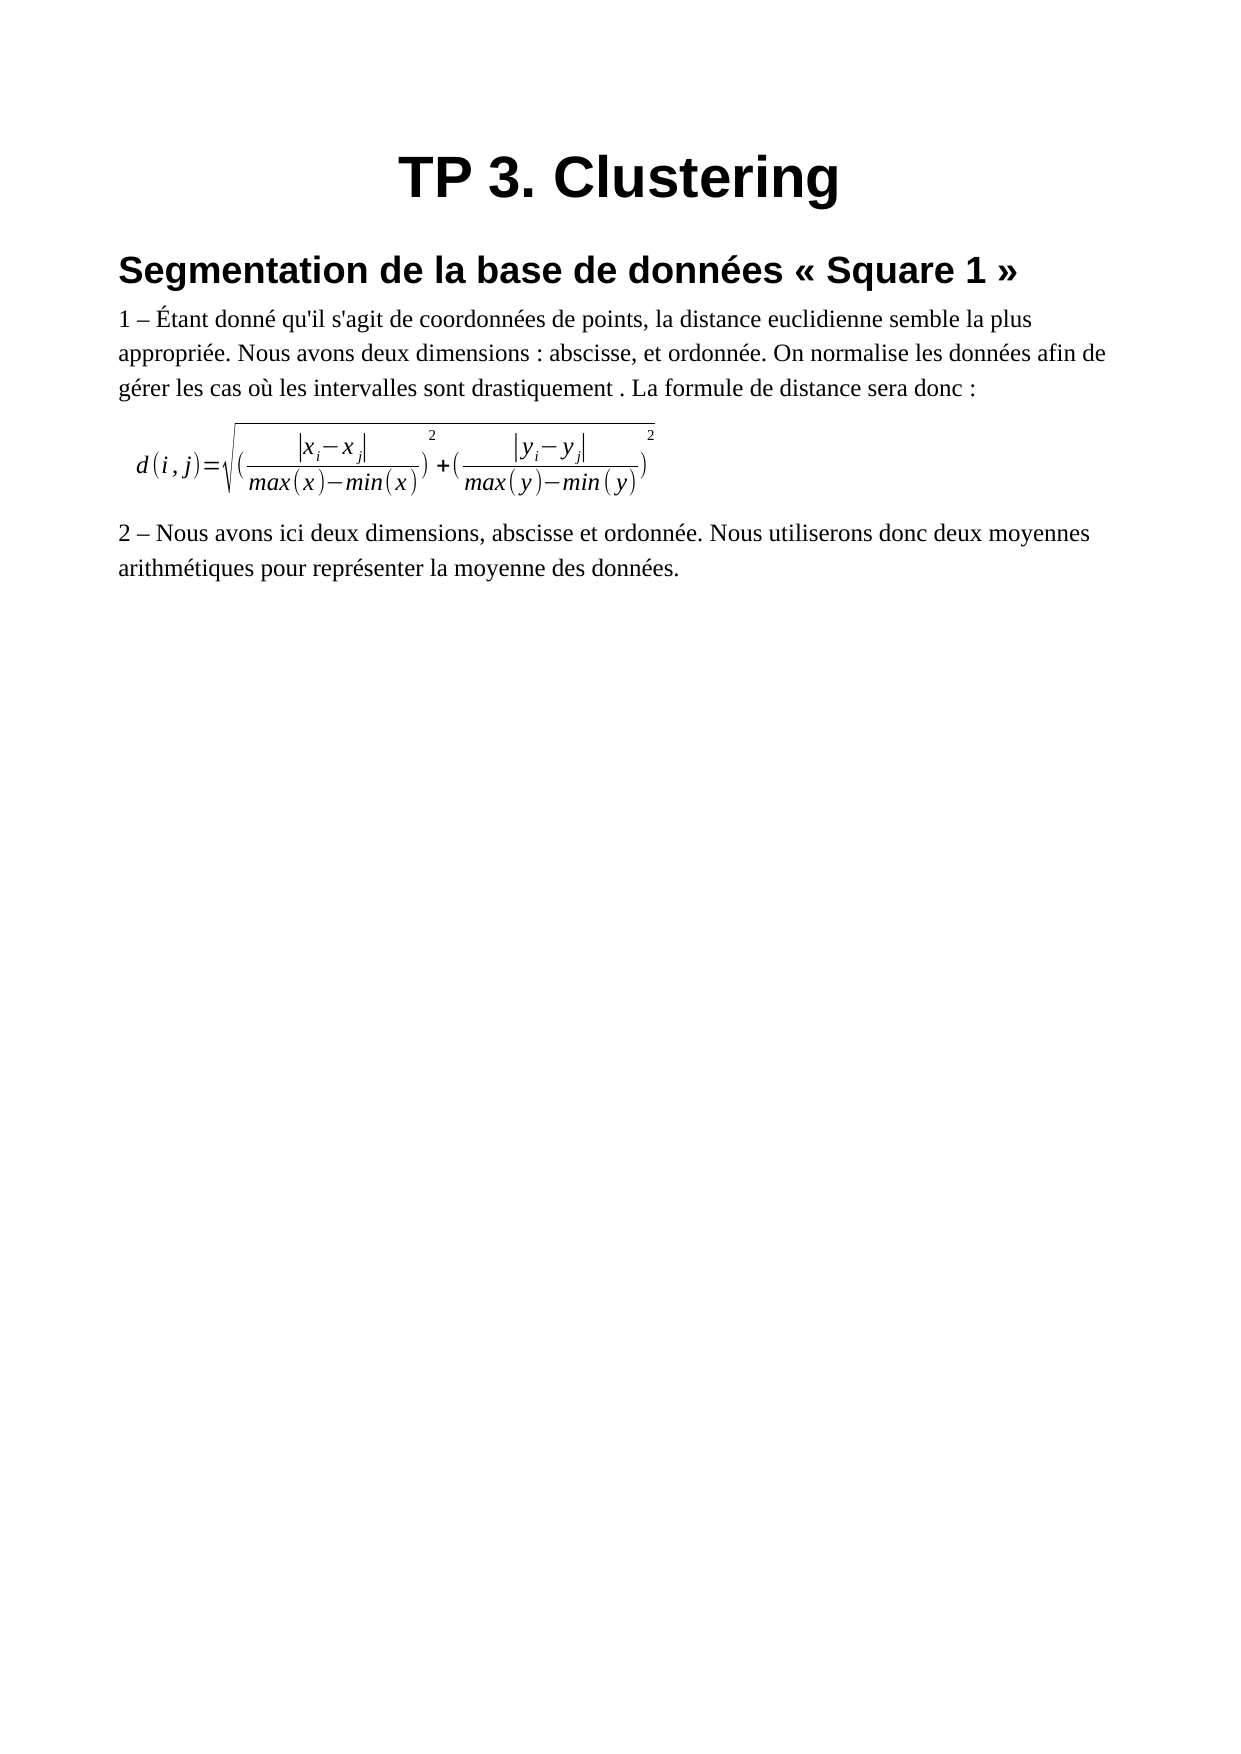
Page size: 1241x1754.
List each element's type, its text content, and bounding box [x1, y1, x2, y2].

text 2 – Nous avons ici deux dimensions, abscisse et ordonnée. Nous utiliserons donc deux moyennes arithmétiques pour représenter la moyenne des données. [118, 518, 1122, 582]
text 1 – Étant donné qu'il s'agit de coordonnées de points, la distance euclidienne semble la plus appropriée. Nous avons deux dimensions : abscisse, et ordonnée. On normalise les données afin de gérer les cas où les intervalles sont drastiquement . La formule de distance sera donc : [118, 304, 1122, 402]
subtitle Segmentation de la base de données « Square 1 » [118, 248, 1122, 291]
title TP 3. Clustering [118, 143, 1122, 210]
